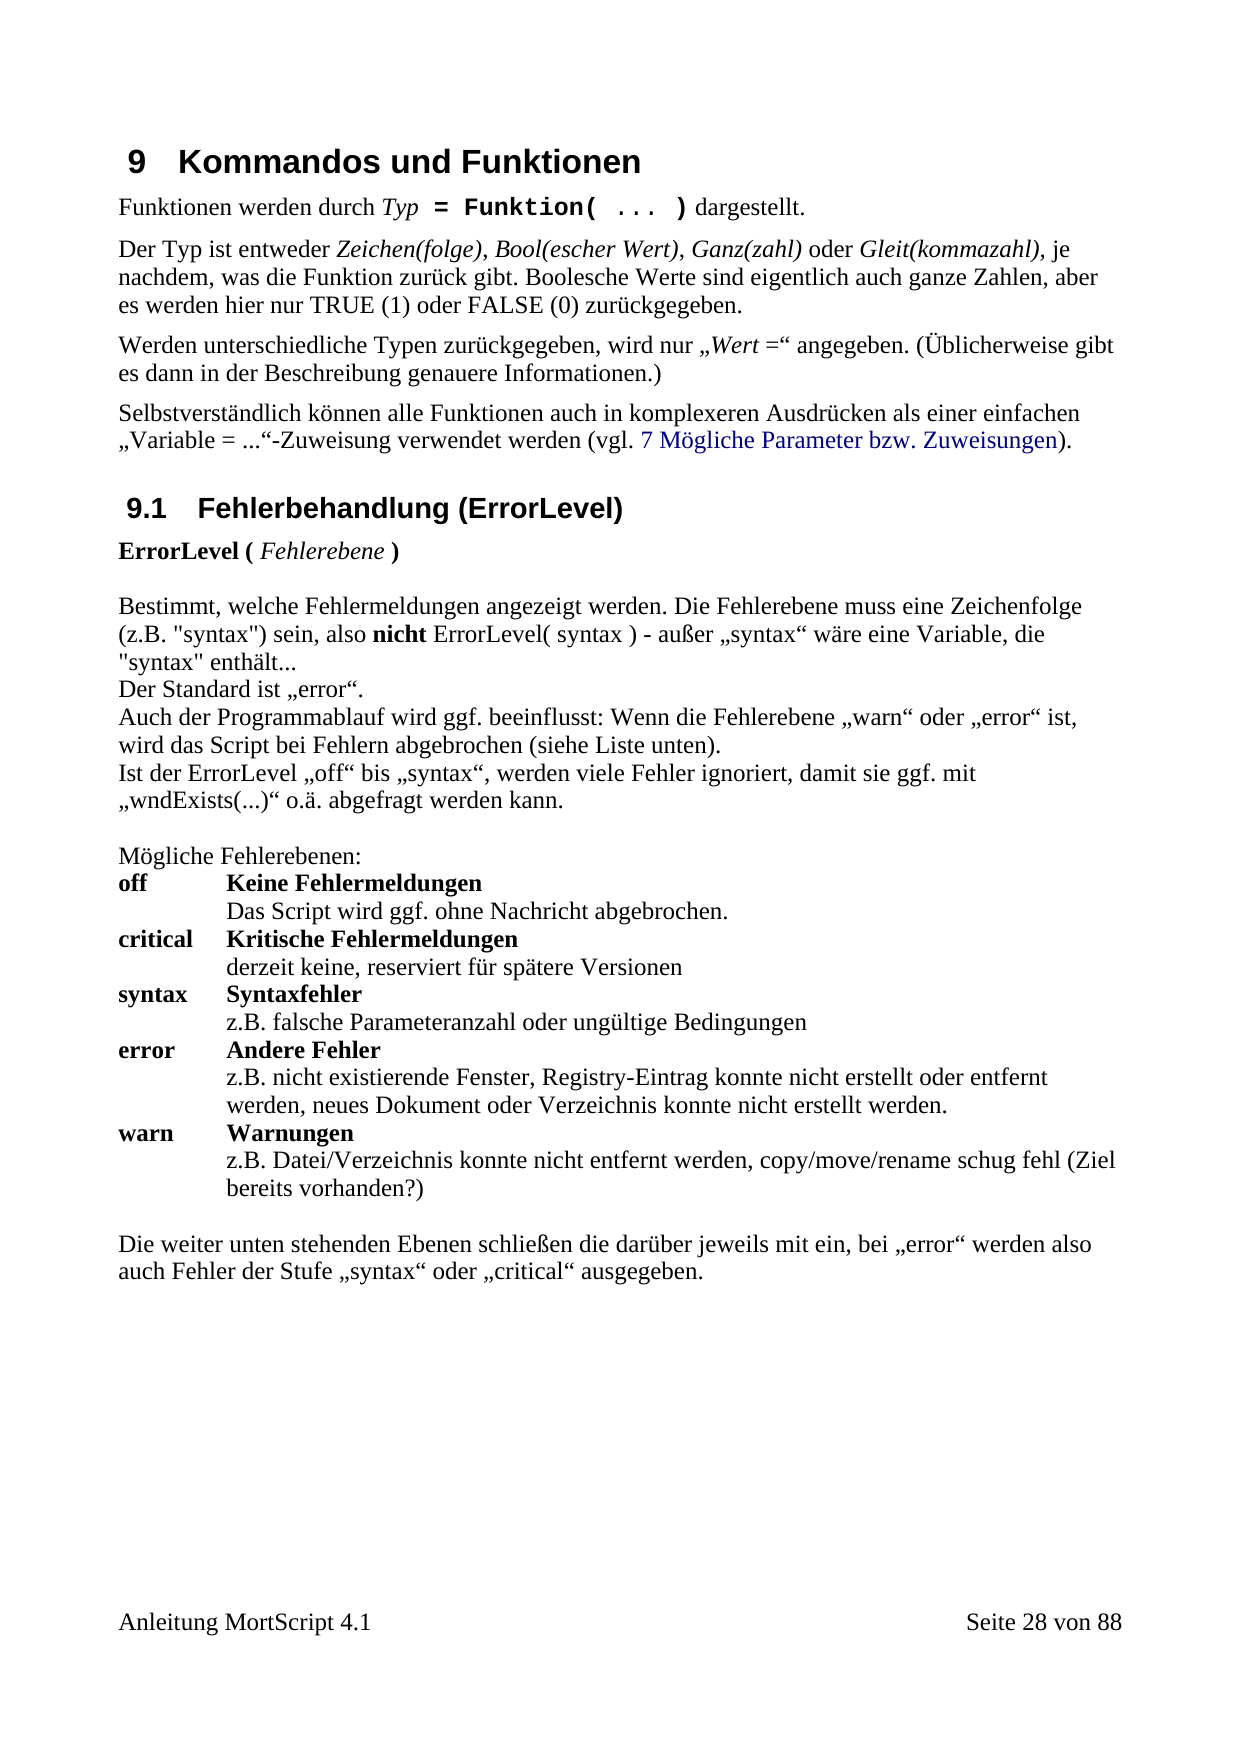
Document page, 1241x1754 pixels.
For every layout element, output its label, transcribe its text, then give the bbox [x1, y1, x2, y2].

text Bestimmt, welche Fehlermeldungen angezeigt werden. Die Fehlerebene muss eine Zeichenfolge (z.B. "syntax") sein, also nicht ErrorLevel( syntax ) - außer „syntax“ wäre eine Variable, die "syntax" enthält... [118, 592, 1122, 676]
text off Keine Fehlermeldungen [118, 869, 1122, 897]
text Mögliche Fehlerebenen: [118, 842, 1122, 869]
text bereits vorhanden?) [118, 1174, 1122, 1202]
text Ist der ErrorLevel „off“ bis „syntax“, werden viele Fehler ignoriert, damit sie ggf. mit „wndExists(...)“ o.ä. abgefragt werden kann. [118, 759, 1122, 814]
subtitle Fehlerbehandlung (ErrorLevel) [118, 492, 1122, 524]
text derzeit keine, reserviert für spätere Versionen [118, 953, 1122, 980]
text z.B. Datei/Verzeichnis konnte nicht entfernt werden, copy/move/rename schug fehl (Ziel [118, 1147, 1122, 1174]
text Die weiter unten stehenden Ebenen schließen die darüber jeweils mit ein, bei „error“ werden also auch Fehler der Stufe „syntax“ oder „critical“ ausgegeben. [118, 1230, 1122, 1285]
text Werden unterschiedliche Typen zurückgegeben, wird nur „Wert =“ angegeben. (Üblicherweise gibt es dann in der Beschreibung genauere Informationen.) [118, 331, 1122, 386]
text syntax Syntaxfehler [118, 980, 1122, 1008]
text warn Warnungen [118, 1119, 1122, 1147]
text Selbstverständlich können alle Funktionen auch in komplexeren Ausdrücken als einer einfachen „Variable = ...“-Zuweisung verwendet werden (vgl. 7 Mögliche Parameter bzw. Zuweisungen). [118, 399, 1122, 454]
subtitle Kommandos und Funktionen [118, 143, 1122, 181]
text Der Typ ist entweder Zeichen(folge), Bool(escher Wert), Ganz(zahl) oder Gleit(kommazahl), je nachdem, was die Funktion zurück gibt. Boolesche Werte sind eigentlich auch ganze Zahlen, aber es werden hier nur TRUE (1) oder FALSE (0) zurückgegeben. [118, 235, 1122, 318]
text z.B. nicht existierende Fenster, Registry-Eintrag konnte nicht erstellt oder entfernt [118, 1063, 1122, 1091]
text Das Script wird ggf. ohne Nachricht abgebrochen. [118, 897, 1122, 925]
text critical Kritische Fehlermeldungen [118, 925, 1122, 953]
text werden, neues Dokument oder Verzeichnis konnte nicht erstellt werden. [118, 1091, 1122, 1119]
text Funktionen werden durch Typ = Funktion( ... ) dargestellt. [118, 193, 1122, 223]
text ErrorLevel ( Fehlerebene ) [118, 537, 1122, 565]
text error Andere Fehler [118, 1036, 1122, 1063]
text Der Standard ist „error“. [118, 676, 1122, 703]
text z.B. falsche Parameteranzahl oder ungültige Bedingungen [118, 1008, 1122, 1036]
text Auch der Programmablauf wird ggf. beeinflusst: Wenn die Fehlerebene „warn“ oder „error“ ist, wird das Script bei Fehlern abgebrochen (siehe Liste unten). [118, 703, 1122, 759]
